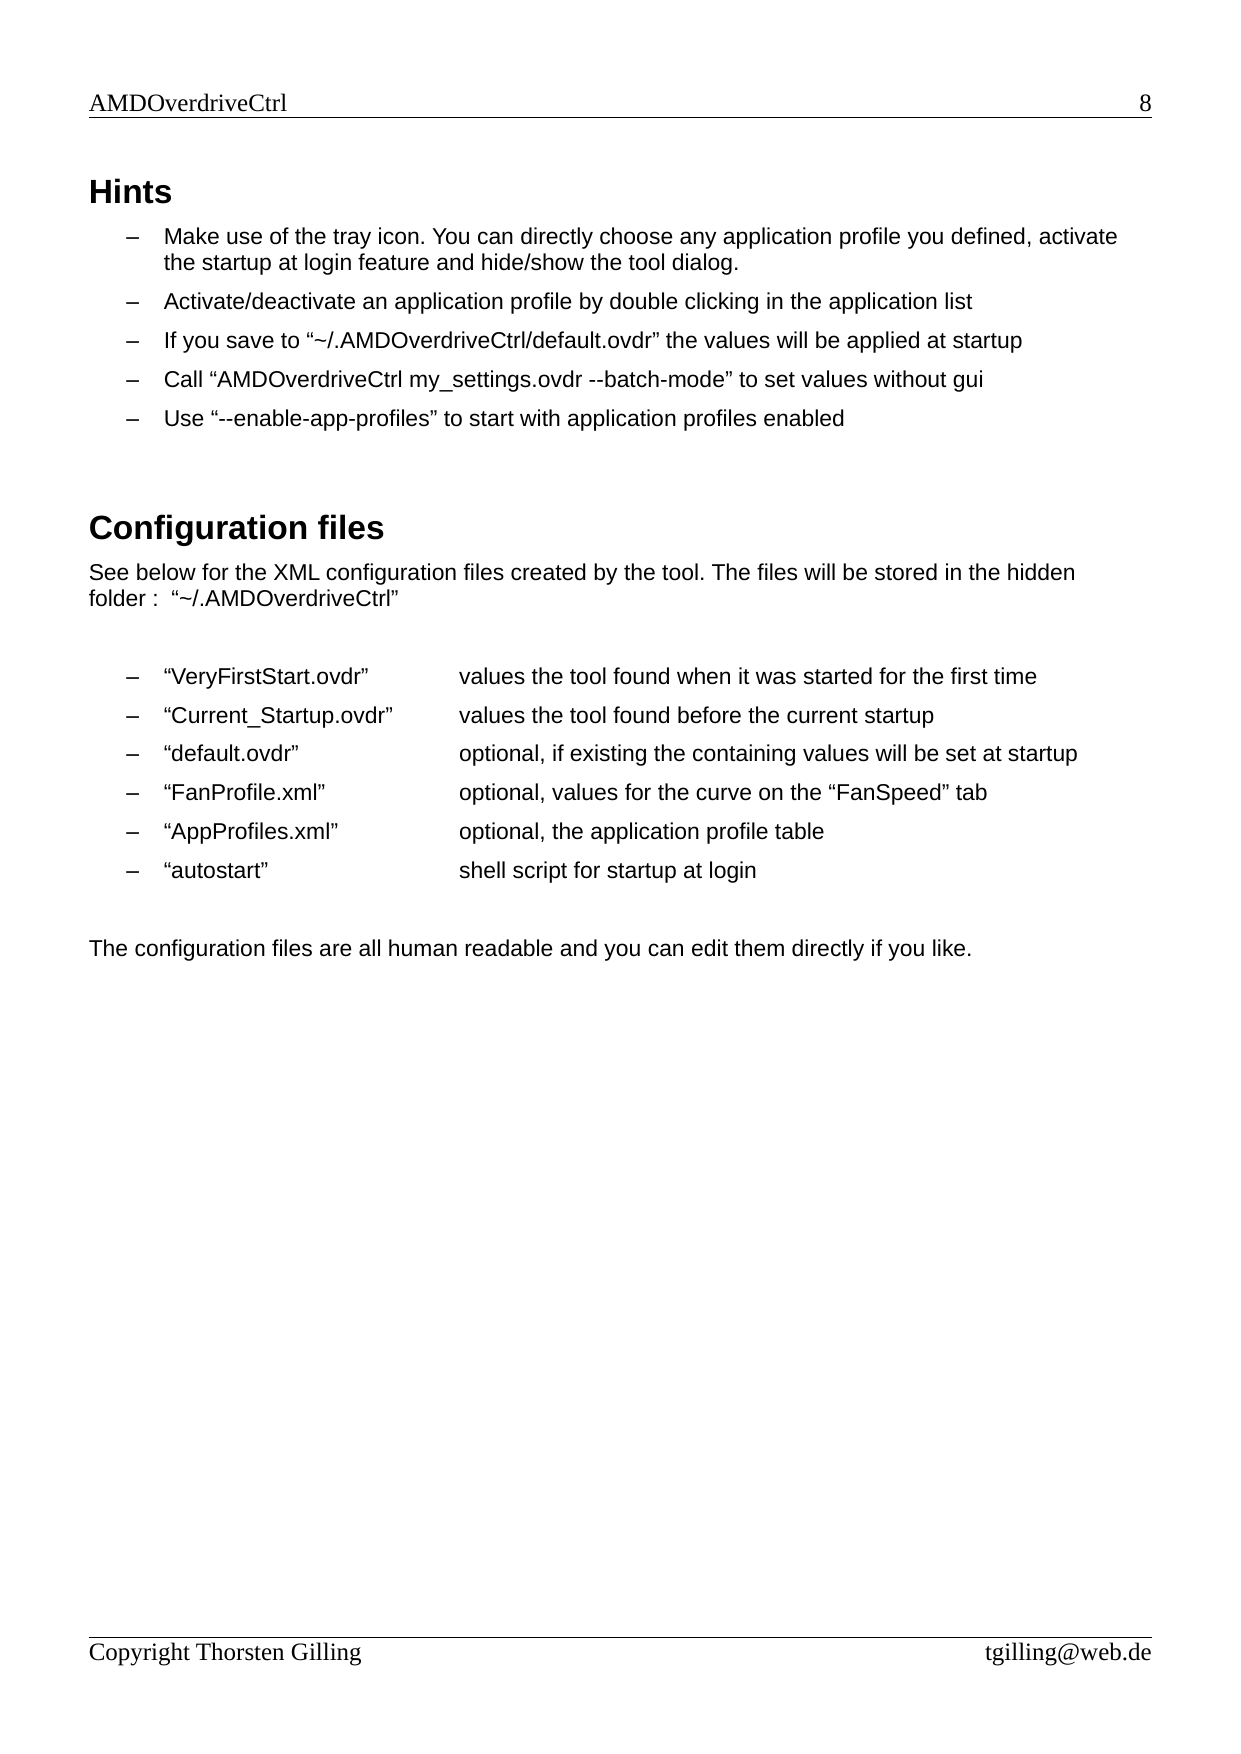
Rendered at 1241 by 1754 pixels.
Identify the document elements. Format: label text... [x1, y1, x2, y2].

list “FanProfile.xml” optional, values for the curve on the “FanSpeed” tab [126, 779, 1152, 806]
list “Current_Startup.ovdr” values the tool found before the current startup [126, 702, 1152, 728]
text See below for the XML configuration files created by the tool. The files will be stored in the hidden folder : “~/.AMDOverdriveCtrl” [88, 559, 1152, 611]
list Make use of the tray icon. You can directly choose any application profile you defined, activate the startup at login feature and hide/show the tool dialog. [126, 223, 1152, 276]
list “default.ovdr” optional, if existing the containing values will be set at startup [126, 740, 1152, 767]
list Call “AMDOverdriveCtrl my_settings.ovdr --batch-mode” to set values without gui [126, 366, 1152, 392]
list If you save to “~/.AMDOverdriveCtrl/default.ovdr” the values will be applied at startup [126, 327, 1152, 353]
list “VeryFirstStart.ovdr” values the tool found when it was started for the first time [126, 663, 1152, 689]
text The configuration files are all human readable and you can edit them directly if you like. [88, 935, 1152, 961]
list “autostart” shell script for startup at login [126, 857, 1152, 883]
subtitle Hints [88, 172, 1152, 211]
list “AppProfiles.xml” optional, the application profile table [126, 818, 1152, 844]
subtitle Configuration files [88, 507, 1152, 546]
list Use “--enable-app-profiles” to start with application profiles enabled [126, 405, 1152, 431]
list Activate/deactivate an application profile by double clicking in the application list [126, 288, 1152, 314]
